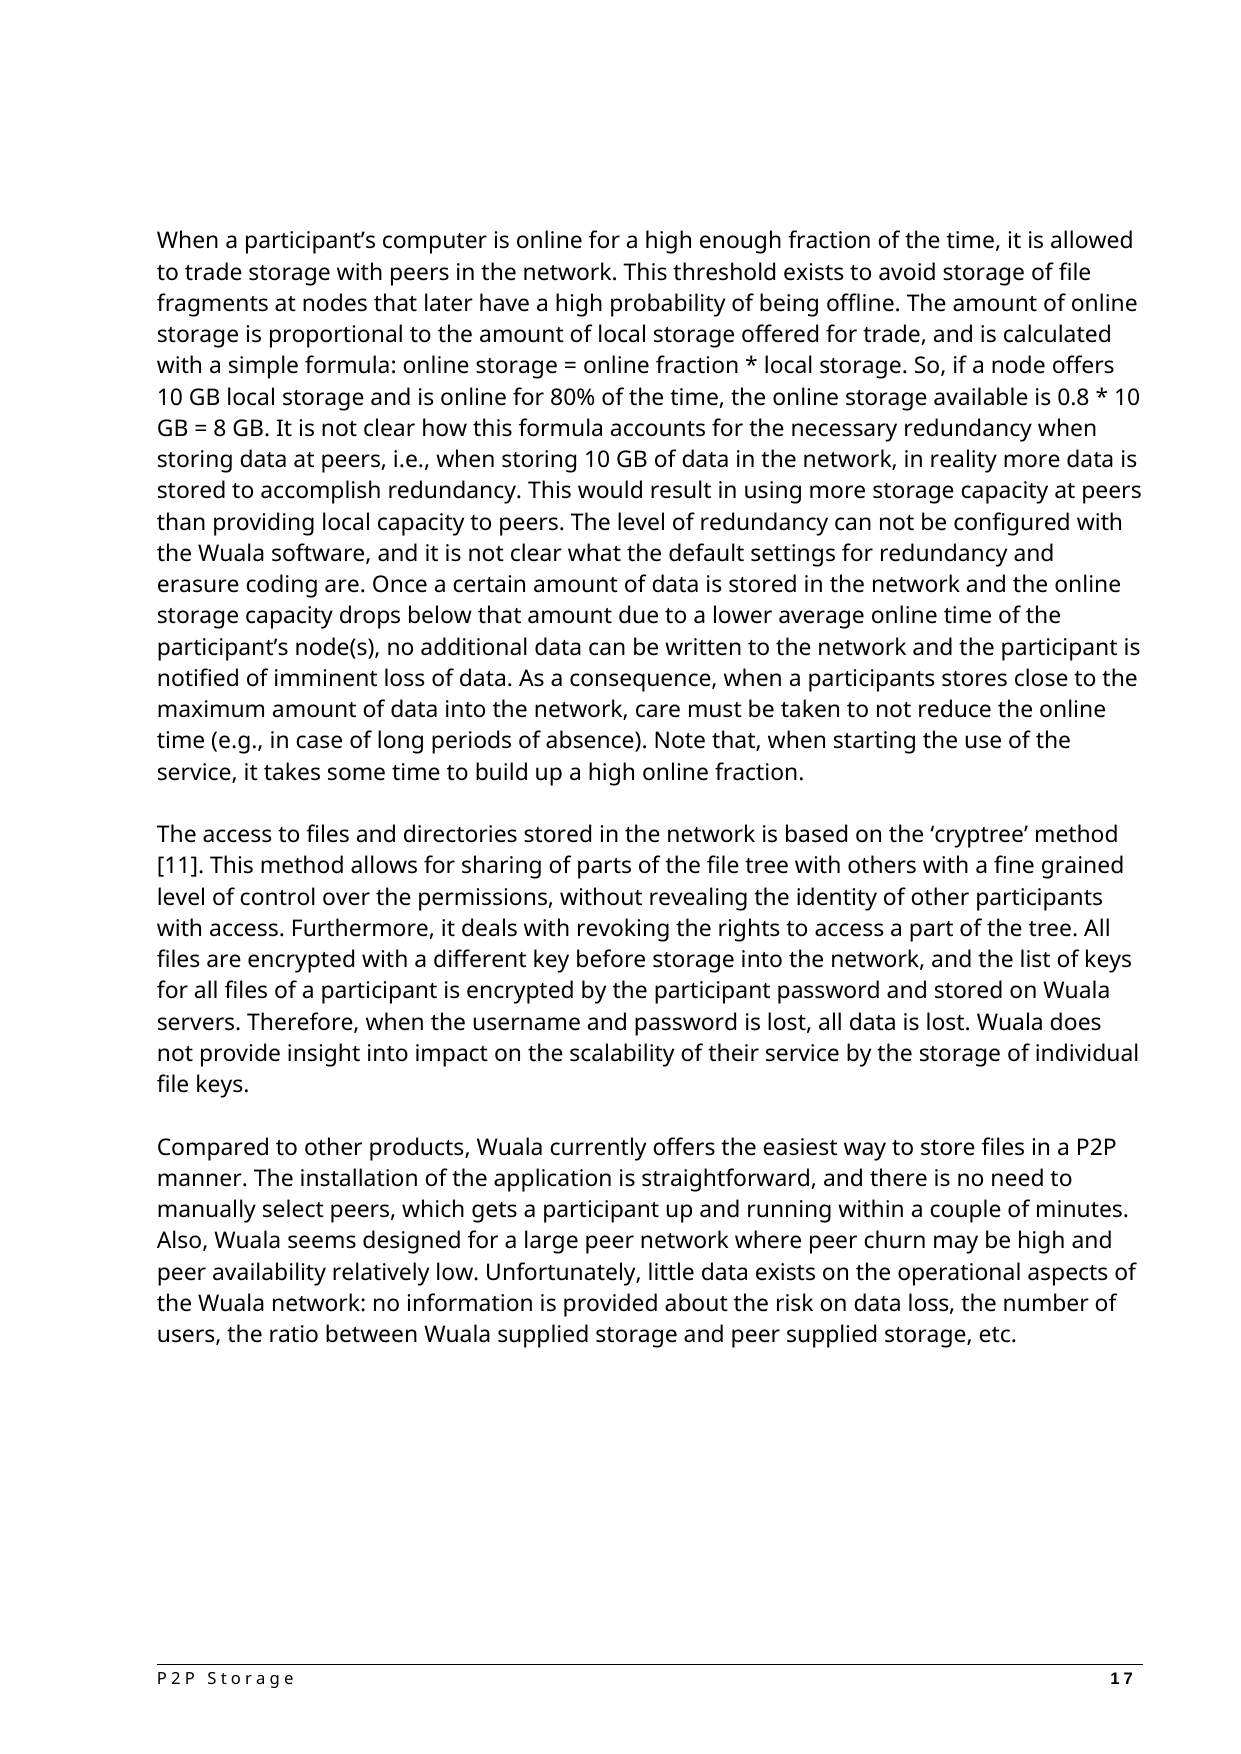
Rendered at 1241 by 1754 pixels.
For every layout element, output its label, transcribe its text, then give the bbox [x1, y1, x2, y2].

text When a participant’s computer is online for a high enough fraction of the time, it is allowed to trade storage with peers in the network. This threshold exists to avoid storage of file fragments at nodes that later have a high probability of being offline. The amount of online storage is proportional to the amount of local storage offered for trade, and is calculated with a simple formula: online storage = online fraction * local storage. So, if a node offers 10 GB local storage and is online for 80% of the time, the online storage available is 0.8 * 10 GB = 8 GB. It is not clear how this formula accounts for the necessary redundancy when storing data at peers, i.e., when storing 10 GB of data in the network, in reality more data is stored to accomplish redundancy. This would result in using more storage capacity at peers than providing local capacity to peers. The level of redundancy can not be configured with the Wuala software, and it is not clear what the default settings for redundancy and erasure coding are. Once a certain amount of data is stored in the network and the online storage capacity drops below that amount due to a lower average online time of the participant’s node(s), no additional data can be written to the network and the participant is notified of imminent loss of data. As a consequence, when a participants stores close to the maximum amount of data into the network, care must be taken to not reduce the online time (e.g., in case of long periods of absence). Note that, when starting the use of the service, it takes some time to build up a high online fraction. [157, 224, 1143, 787]
text Compared to other products, Wuala currently offers the easiest way to store files in a P2P manner. The installation of the application is straightforward, and there is no need to manually select peers, which gets a participant up and running within a couple of minutes. Also, Wuala seems designed for a large peer network where peer churn may be high and peer availability relatively low. Unfortunately, little data exists on the operational aspects of the Wuala network: no information is provided about the risk on data loss, the number of users, the ratio between Wuala supplied storage and peer supplied storage, etc. [157, 1131, 1143, 1349]
text The access to files and directories stored in the network is based on the ‘cryptree’ method [11]. This method allows for sharing of parts of the file tree with others with a fine grained level of control over the permissions, without revealing the identity of other participants with access. Furthermore, it deals with revoking the rights to access a part of the tree. All files are encrypted with a different key before storage into the network, and the list of keys for all files of a participant is encrypted by the participant password and stored on Wuala servers. Therefore, when the username and password is lost, all data is lost. Wuala does not provide insight into impact on the scalability of their service by the storage of individual file keys. [157, 818, 1143, 1099]
